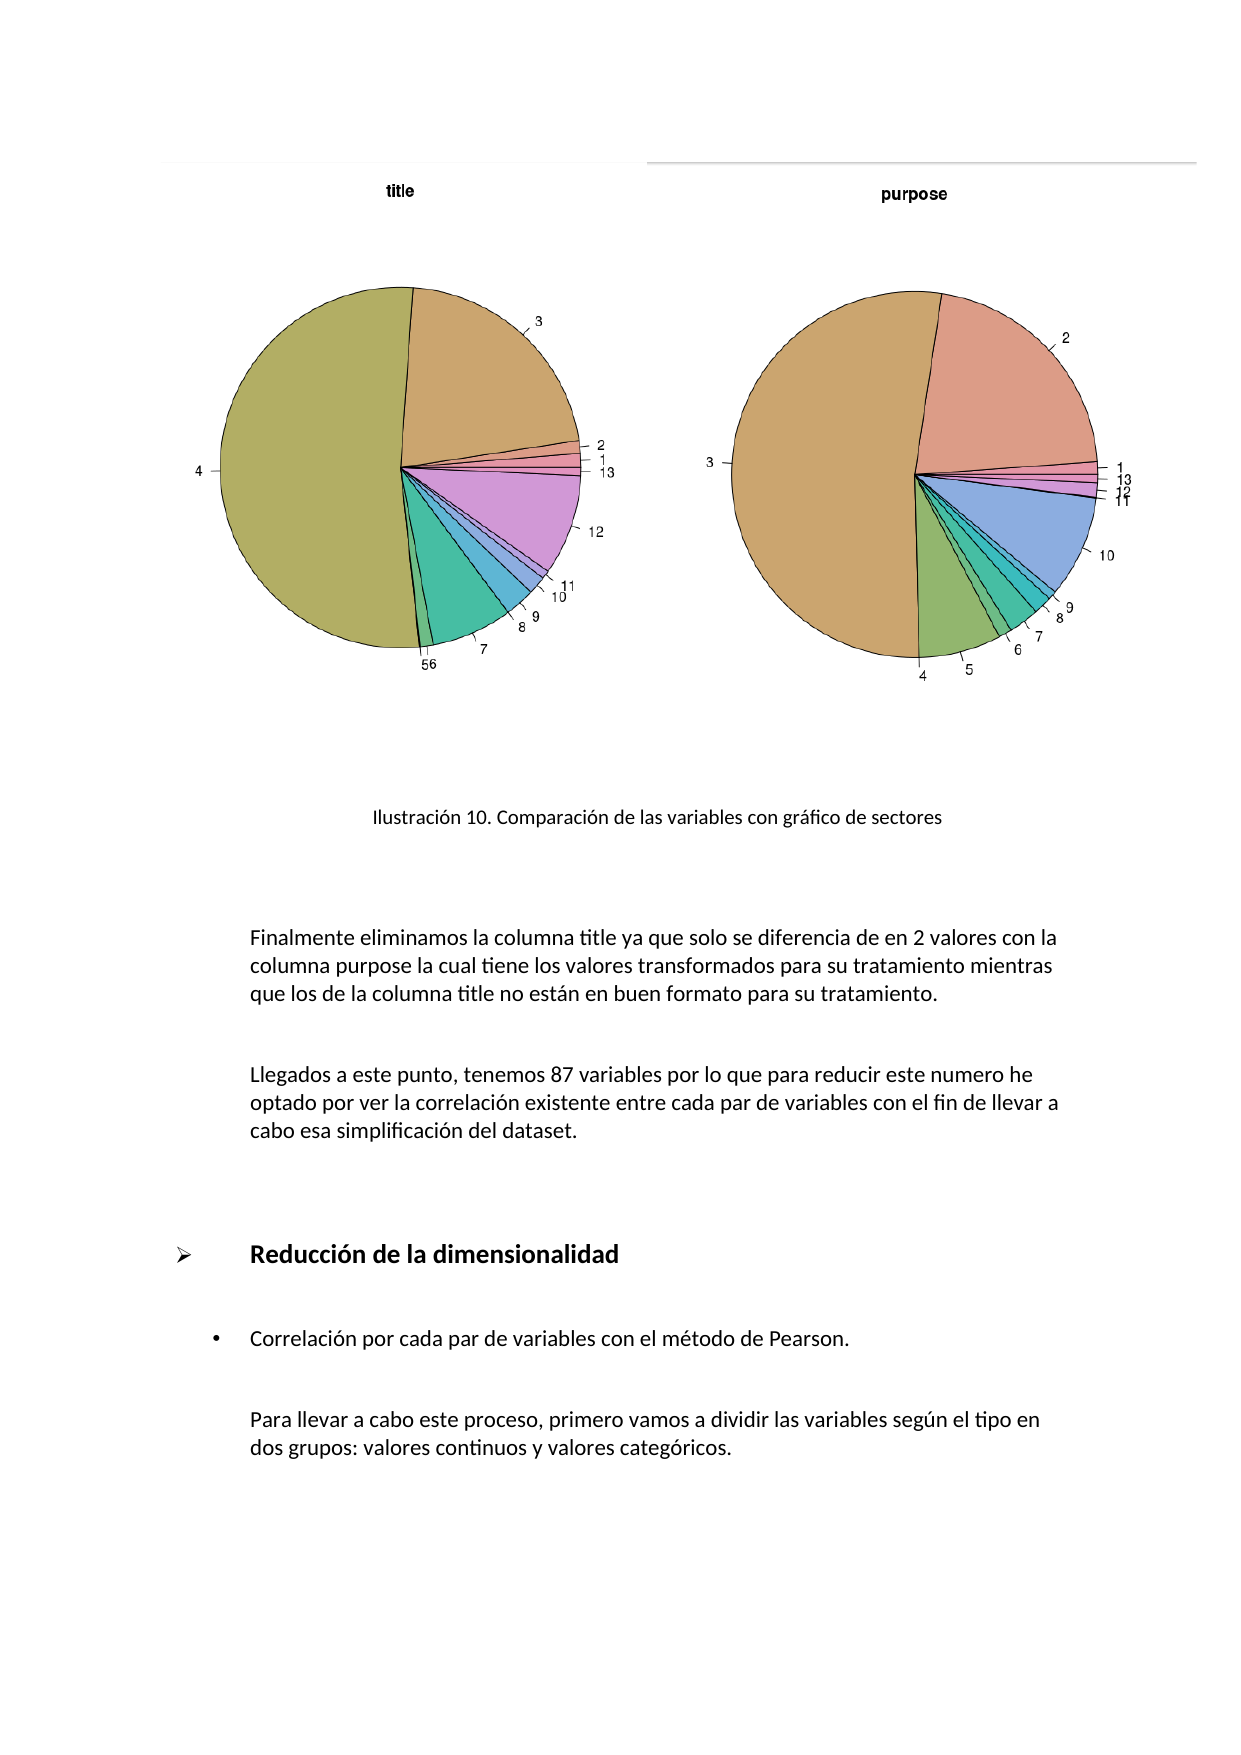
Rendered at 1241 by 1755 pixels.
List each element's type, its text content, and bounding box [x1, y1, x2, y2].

list Correlación por cada par de variables con el método de Pearson. [212, 1324, 1065, 1352]
picture [160, 162, 1197, 716]
list Reducción de la dimensionalidad [175, 1238, 1065, 1271]
text Llegados a este punto, tenemos 87 variables por lo que para reducir este numero he optado por ver la correlación existente entre cada par de variables con el fin de llevar a cabo esa simplificación del dataset. [250, 1060, 1065, 1144]
text Para llevar a cabo este proceso, primero vamos a dividir las variables según el tipo en dos grupos: valores continuos y valores categóricos. [250, 1405, 1065, 1461]
text Ilustración 10. Comparación de las variables con gráfico de sectores [250, 804, 1065, 829]
text Finalmente eliminamos la columna title ya que solo se diferencia de en 2 valores con la columna purpose la cual tiene los valores transformados para su tratamiento mientras que los de la columna title no están en buen formato para su tratamiento. [250, 923, 1065, 1007]
